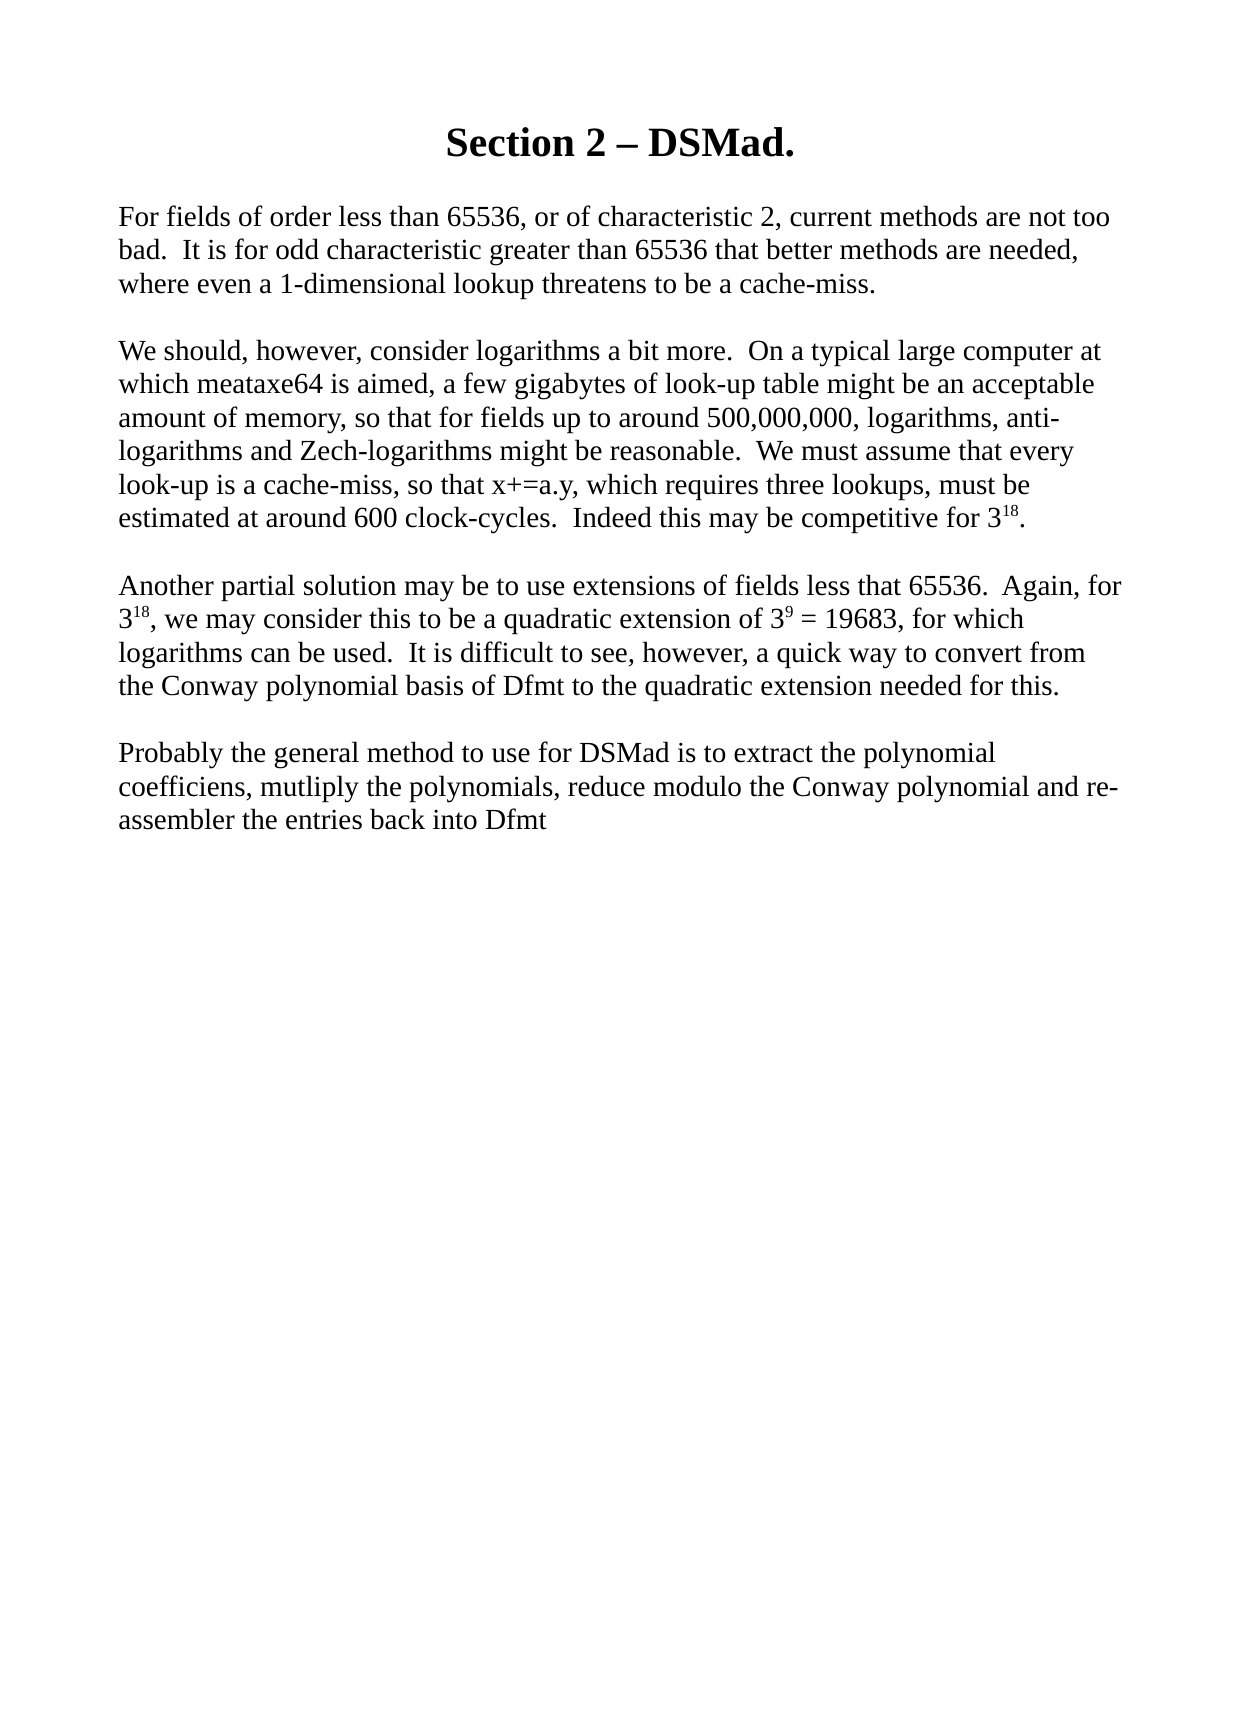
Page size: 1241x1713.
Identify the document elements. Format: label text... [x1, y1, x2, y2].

text We should, however, consider logarithms a bit more. On a typical large computer at which meataxe64 is aimed, a few gigabytes of look-up table might be an acceptable amount of memory, so that for fields up to around 500,000,000, logarithms, anti-logarithms and Zech-logarithms might be reasonable. We must assume that every look-up is a cache-miss, so that x+=a.y, which requires three lookups, must be estimated at around 600 clock-cycles. Indeed this may be competitive for 318. [118, 333, 1122, 534]
text Section 2 – DSMad. [118, 117, 1122, 165]
text Probably the general method to use for DSMad is to extract the polynomial coefficiens, mutliply the polynomials, reduce modulo the Conway polynomial and re-assembler the entries back into Dfmt [118, 735, 1122, 836]
text For fields of order less than 65536, or of characteristic 2, current methods are not too bad. It is for odd characteristic greater than 65536 that better methods are needed, where even a 1-dimensional lookup threatens to be a cache-miss. [118, 199, 1122, 299]
text Another partial solution may be to use extensions of fields less that 65536. Again, for 318, we may consider this to be a quadratic extension of 39 = 19683, for which logarithms can be used. It is difficult to see, however, a quick way to convert from the Conway polynomial basis of Dfmt to the quadratic extension needed for this. [118, 568, 1122, 702]
